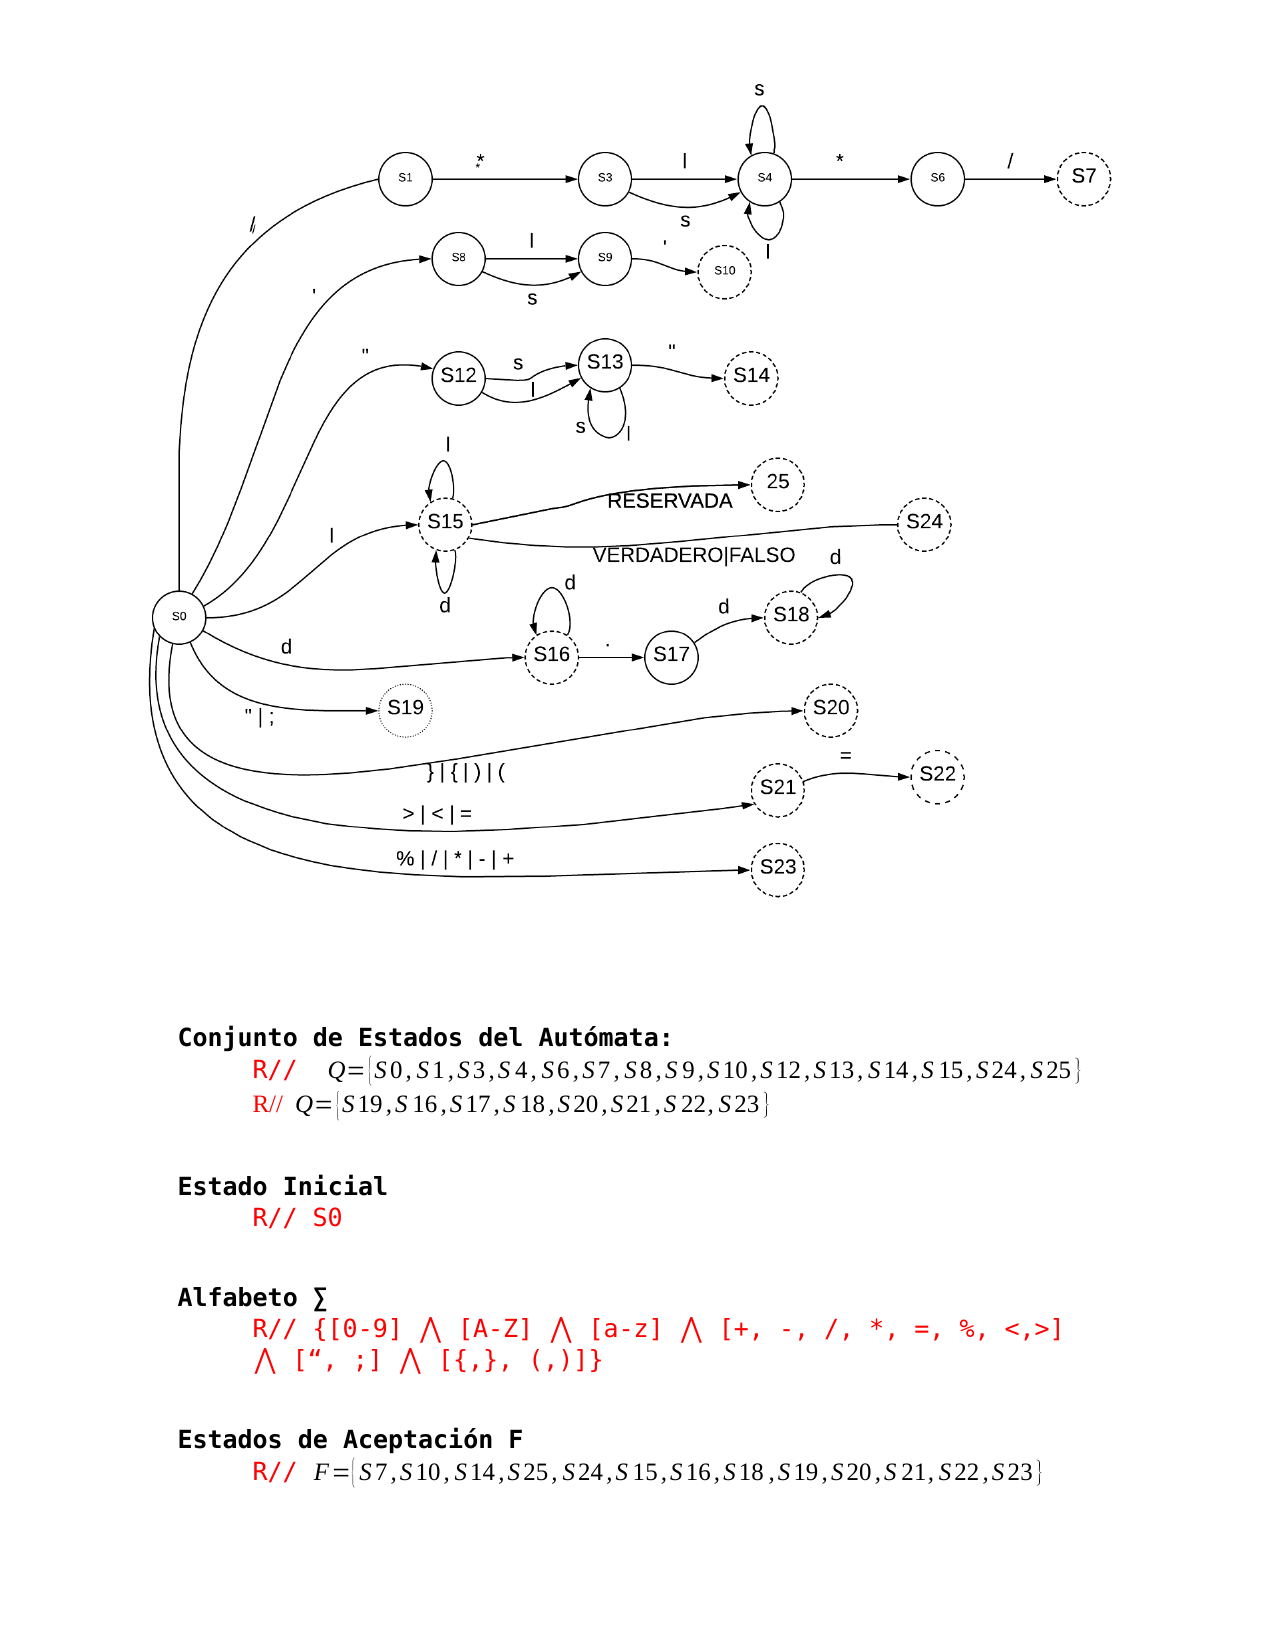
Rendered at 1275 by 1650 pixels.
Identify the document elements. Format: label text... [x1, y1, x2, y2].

subtitle Estados de Aceptación F [177, 1425, 1098, 1454]
subtitle Conjunto de Estados del Autómata: [177, 1023, 1098, 1052]
list R// [252, 1457, 1098, 1489]
list R// [252, 1089, 1098, 1121]
list R// S0 [252, 1203, 1098, 1232]
list R// {[0-9] ⋀ [A-Z] ⋀ [a-z] ⋀ [+, -, /, *, =, %, <,>] ⋀ [“, ;] ⋀ [{,}, (,)]} [252, 1314, 1098, 1375]
subtitle Estado Inicial [177, 1172, 1098, 1201]
subtitle Alfabeto ∑ [177, 1283, 1098, 1312]
picture [123, 52, 1137, 923]
list R// [252, 1054, 1098, 1087]
